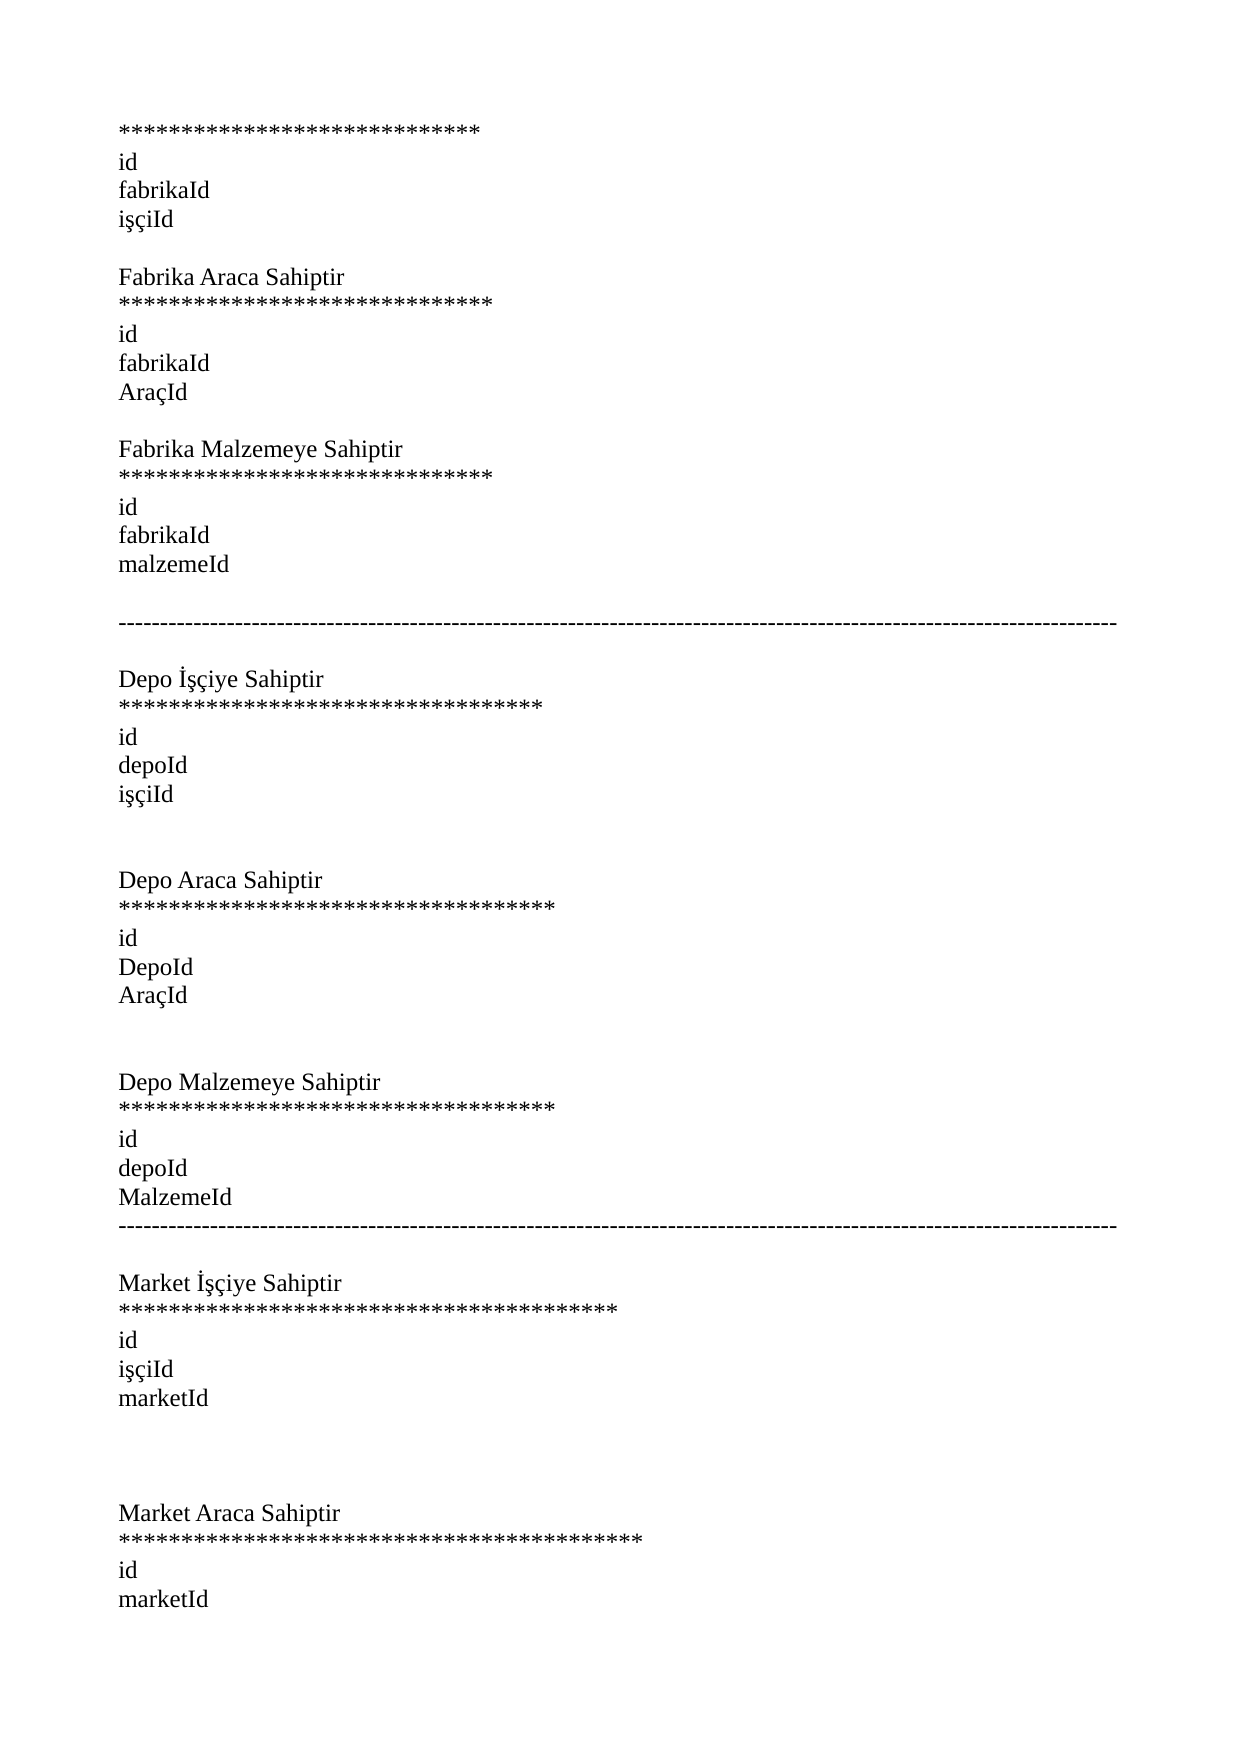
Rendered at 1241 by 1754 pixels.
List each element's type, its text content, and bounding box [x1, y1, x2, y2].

text **************************************** [118, 1297, 1122, 1326]
text depoId [118, 751, 1122, 779]
text Market Araca Sahiptir [118, 1498, 1122, 1527]
text id [118, 1124, 1122, 1153]
text marketId [118, 1383, 1122, 1412]
text işçiId [118, 1354, 1122, 1383]
text marketId [118, 1584, 1122, 1613]
text *********************************** [118, 1096, 1122, 1124]
text id [118, 147, 1122, 176]
text AraçId [118, 981, 1122, 1009]
text id [118, 1326, 1122, 1354]
text ****************************************** [118, 1527, 1122, 1556]
text id [118, 923, 1122, 952]
text Fabrika Araca Sahiptir [118, 262, 1122, 291]
text DepoId [118, 952, 1122, 981]
text id [118, 492, 1122, 521]
text Market İşçiye Sahiptir [118, 1268, 1122, 1297]
text ****************************** [118, 291, 1122, 319]
text ------------------------------------------------------------------------------------------------------------------------ [118, 607, 1122, 636]
text fabrikaId [118, 348, 1122, 377]
text fabrikaId [118, 176, 1122, 204]
text malzemeId [118, 549, 1122, 578]
text Fabrika Malzemeye Sahiptir [118, 434, 1122, 463]
text MalzemeId [118, 1182, 1122, 1211]
text *********************************** [118, 894, 1122, 923]
text AraçId [118, 377, 1122, 406]
text ********************************** [118, 693, 1122, 722]
text Depo İşçiye Sahiptir [118, 664, 1122, 693]
text Depo Araca Sahiptir [118, 866, 1122, 894]
text ***************************** [118, 118, 1122, 147]
text id [118, 319, 1122, 348]
text ****************************** [118, 463, 1122, 492]
text id [118, 1556, 1122, 1584]
text Depo Malzemeye Sahiptir [118, 1067, 1122, 1096]
text işçiId [118, 204, 1122, 233]
text ------------------------------------------------------------------------------------------------------------------------ [118, 1211, 1122, 1239]
text depoId [118, 1153, 1122, 1182]
text id [118, 722, 1122, 751]
text işçiId [118, 779, 1122, 808]
text fabrikaId [118, 521, 1122, 549]
